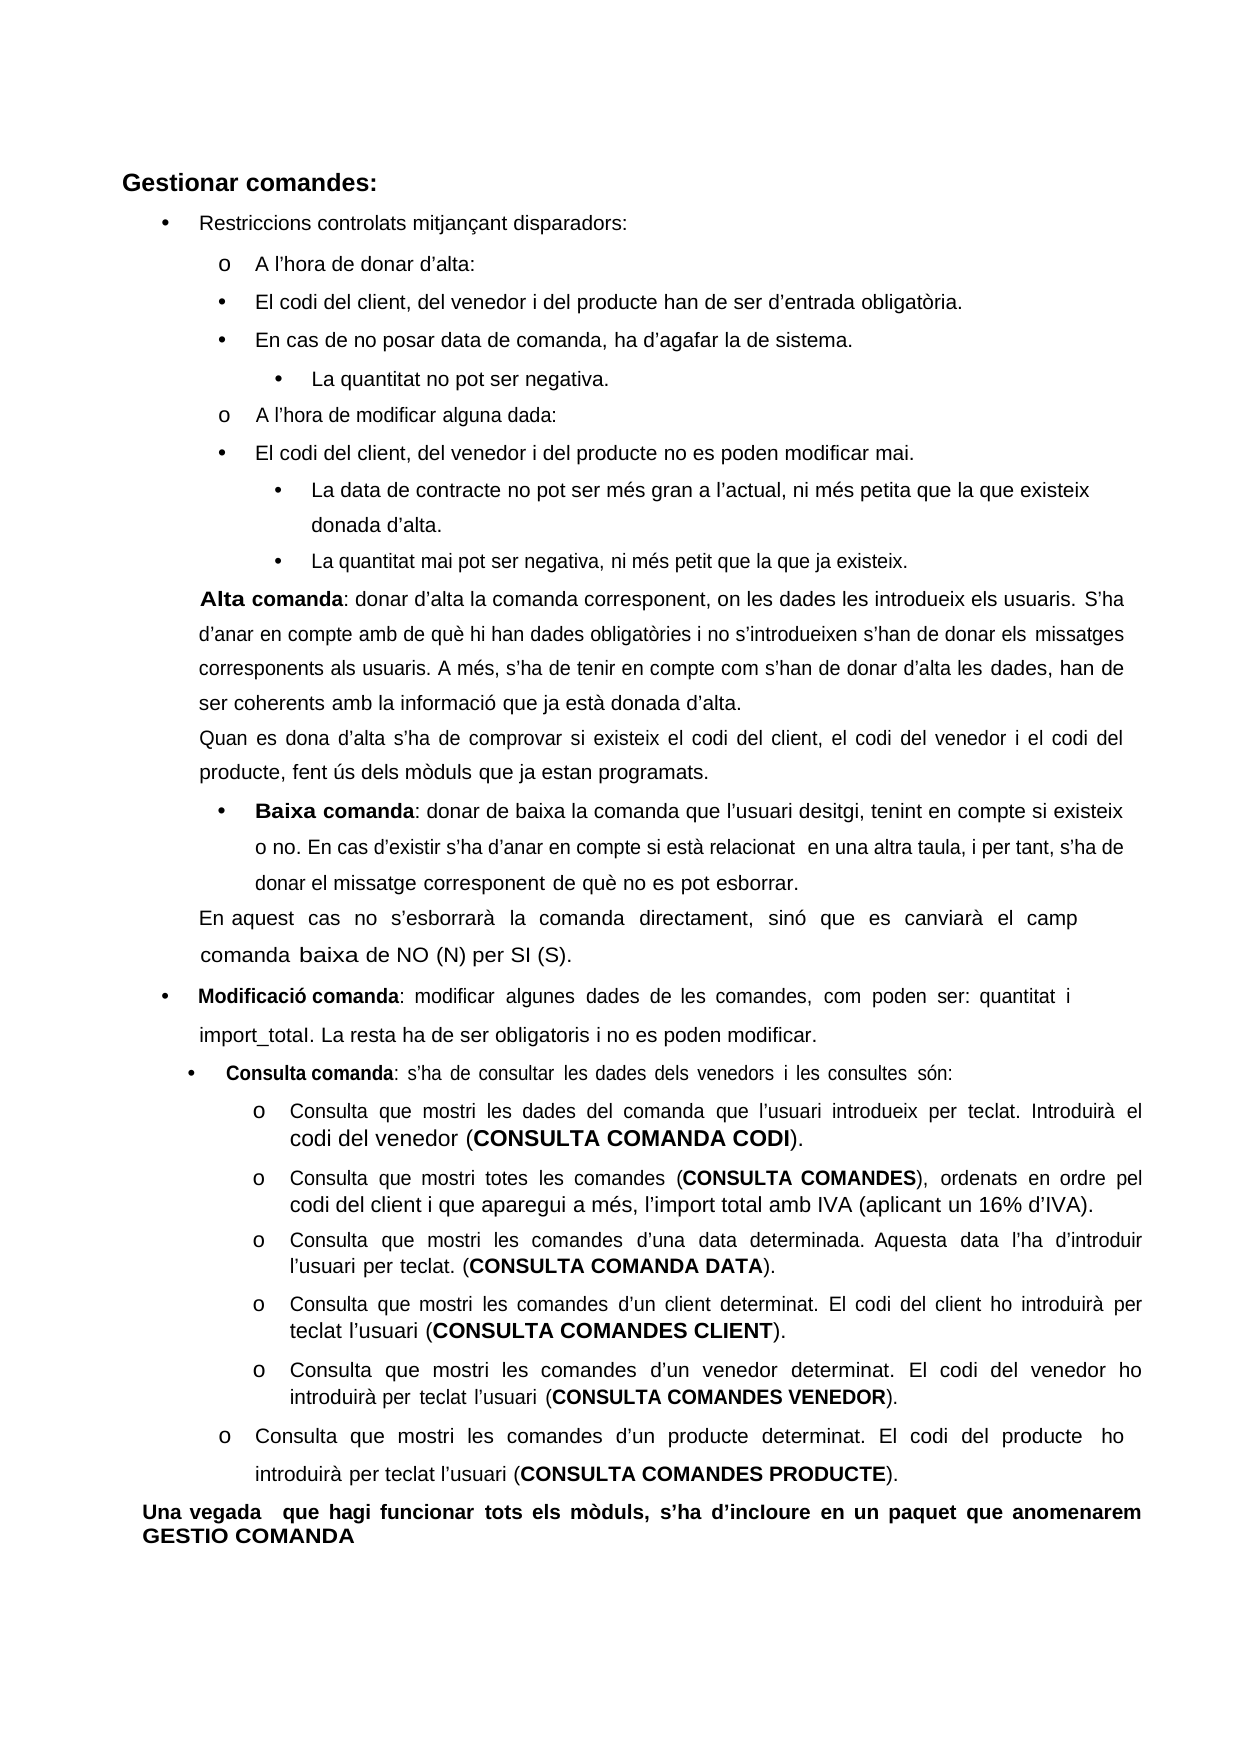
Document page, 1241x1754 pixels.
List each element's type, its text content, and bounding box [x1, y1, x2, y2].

subtitle Consulta que mostri les comandes d’una data determinada. Aquesta data l’ha d’introduir l’usuari per teclat. (CONSULTA COMANDA DATA). [252, 1228, 1142, 1278]
text donada d’alta. [311, 513, 1142, 537]
subtitle Consulta que mostri totes les comandes (CONSULTA COMANDES), ordenats en ordre pel codi del client i que aparegui a més, l’import total amb IVA (aplicant un 16% d’IVA). [252, 1165, 1142, 1217]
text import_totaI. La resta ha de ser obligatoris i no es poden modificar. [199, 1023, 1142, 1047]
subtitle Una vegada que hagi funcionar tots els mòduls, s’ha d’incIoure en un paquet que anomenarem GESTIO COMANDA [142, 1500, 1142, 1548]
list La quantitat no pot ser negativa. [274, 365, 1142, 391]
list El codi del client, del venedor i del producte no es poden modificar mai. [218, 439, 1142, 466]
text Alta comanda: donar d’alta la comanda corresponent, on les dades les introdueix els usuaris. S’ha d’anar en compte amb de què hi han dades obligatòries i no s’introdueixen s’han de donar els missatges corresponents als usuaris. A més, s’ha de tenir en compte com s’han de donar d’alta les dades, han de ser coherents amb la informació que ja està donada d’alta. [199, 587, 1124, 715]
subtitle La data de contracte no pot ser més gran a l’actual, ni més petita que la que existeix [274, 477, 1142, 502]
subtitle Modificació comanda: modificar algunes dades de les comandes, com poden ser: quantitat i [161, 983, 1142, 1008]
text comanda baixa de NO (N) per SI (S). [200, 943, 1142, 967]
list Baixa comanda: donar de baixa la comanda que l’usuari desitgi, tenint en compte si existeix o no. En cas d’existir s’ha d’anar en compte si està relacionat en una altra taula, i per tant, s’ha de donar el missatge corresponent de què no es pot esborrar. [217, 797, 1125, 895]
subtitle Consulta comanda: s’ha de consultar les dades dels venedors i les consultes són: [187, 1060, 1142, 1085]
list Consulta que mostri les comandes d’un producte determinat. El codi del producte ho introduirà per teclat l’usuari (CONSULTA COMANDES PRODUCTE). [218, 1424, 1125, 1486]
list En cas de no posar data de comanda, ha d’agafar la de sistema. [218, 326, 1142, 353]
list Consulta que mostri les comandes d’un venedor determinat. El codi del venedor ho introduirà per teclat l’usuari (CONSULTA COMANDES VENEDOR). [252, 1358, 1142, 1408]
subtitle Quan es dona d’alta s’ha de comprovar si existeix el codi del client, el codi del venedor i el codi del producte, fent ús dels mòduls que ja estan programats. [199, 726, 1125, 784]
subtitle En aquest cas no s’esborrarà la comanda directament, sinó que es canviarà el camp [199, 907, 1142, 931]
subtitle Restriccions controlats mitjançant disparadors: [158, 211, 1142, 237]
subtitle A l’hora de modificar alguna dada: [218, 402, 1142, 427]
text Gestionar comandes: [122, 168, 386, 196]
list A l’hora de donar d’alta: [218, 249, 1142, 276]
subtitle La quantitat mai pot ser negativa, ni més petit que la que ja existeix. [274, 548, 1142, 573]
subtitle Consulta que mostri les comandes d’un client determinat. El codi del client ho introduirà per teclat l’usuari (CONSULTA COMANDES CLIENT). [252, 1292, 1142, 1343]
list El codi del client, del venedor i del producte han de ser d’entrada obligatòria. [218, 288, 1142, 314]
list Consulta que mostri les dades del comanda que l’usuari introdueix per teclat. Introduirà el codi del venedor (CONSULTA COMANDA CODI). [252, 1098, 1142, 1151]
